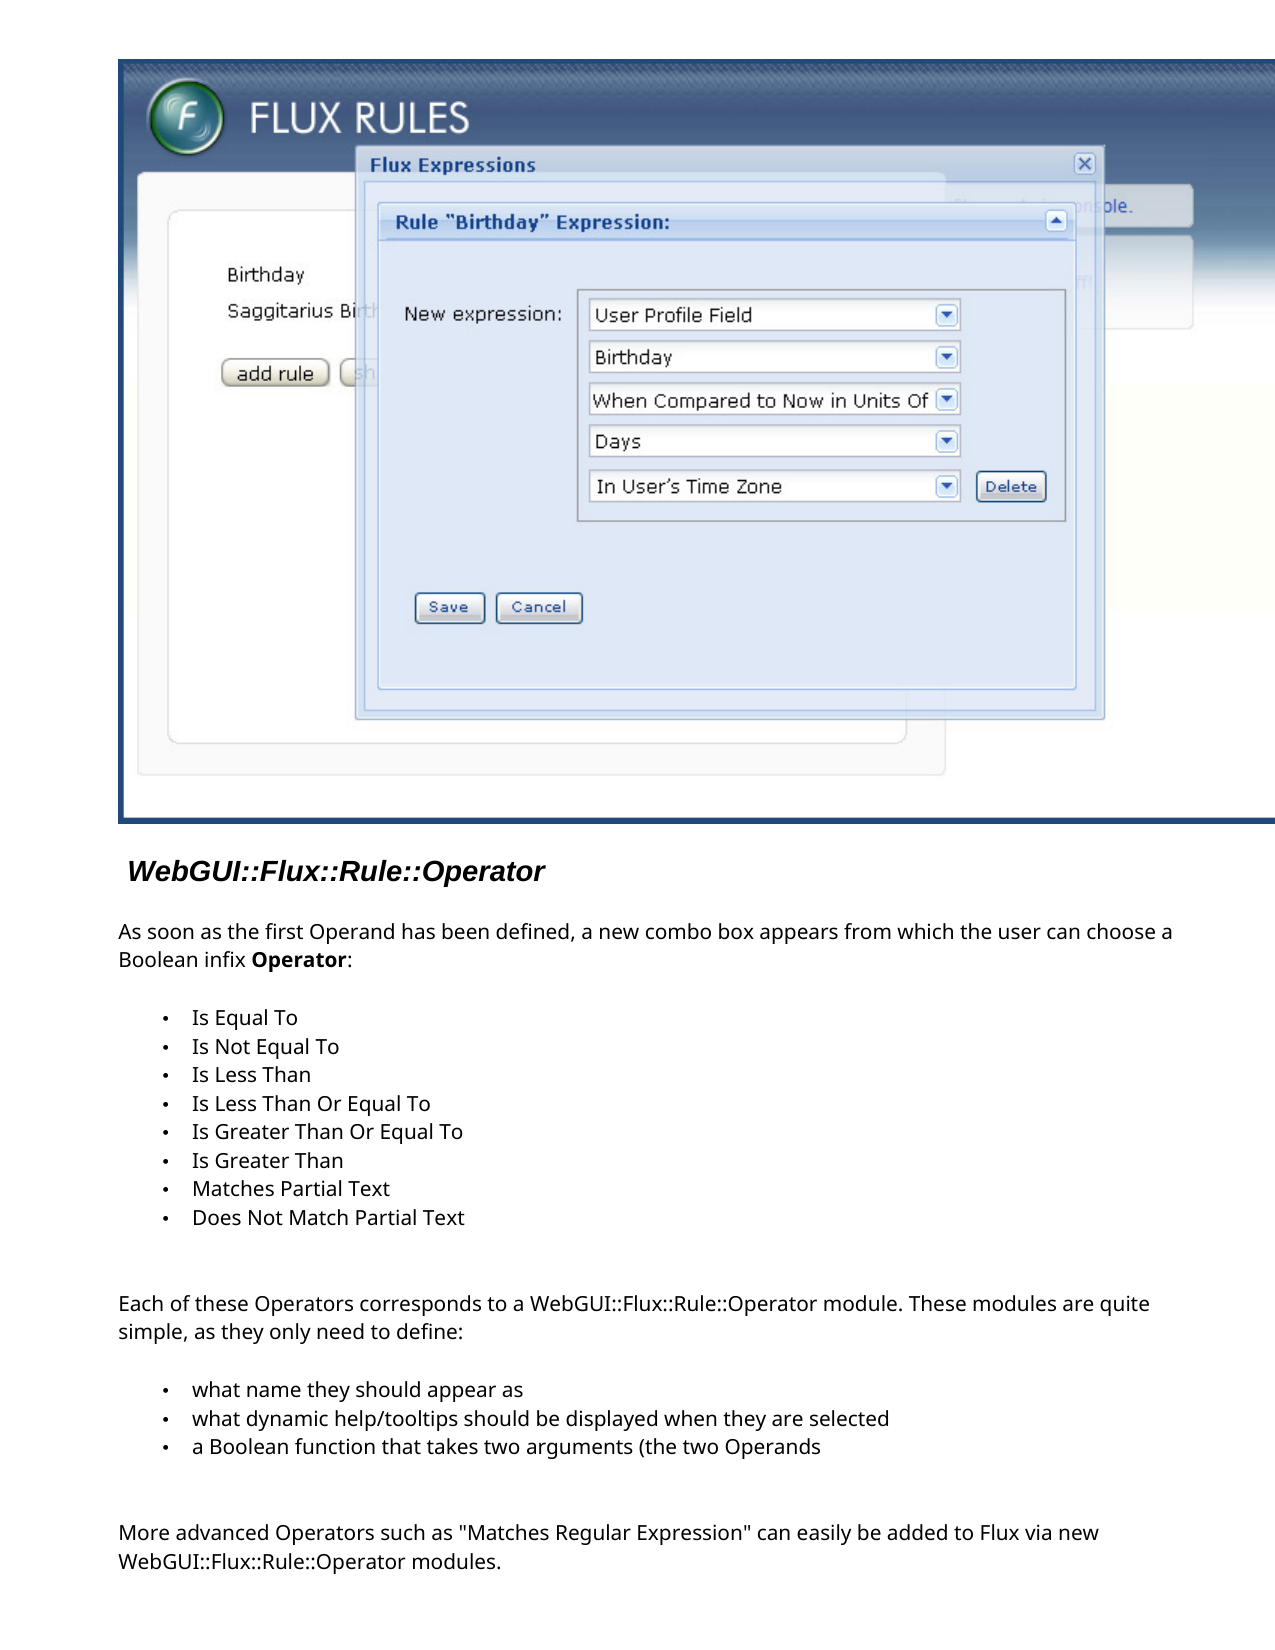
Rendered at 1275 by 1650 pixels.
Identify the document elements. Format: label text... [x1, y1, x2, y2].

text Each of these Operators corresponds to a WebGUI::Flux::Rule::Operator module. These modules are quite simple, as they only need to define: [118, 1261, 1216, 1346]
list Is Equal To [162, 1003, 1216, 1032]
list Matches Partial Text [162, 1174, 1216, 1203]
text More advanced Operators such as "Matches Regular Expression" can easily be added to Flux via new WebGUI::Flux::Rule::Operator modules. [118, 1490, 1216, 1575]
list a Boolean function that takes two arguments (the two Operands [162, 1432, 1216, 1461]
list Is Greater Than [162, 1146, 1216, 1174]
picture [118, 59, 1275, 824]
subtitle WebGUI::Flux::Rule::Operator [127, 855, 1207, 888]
list Is Less Than [162, 1060, 1216, 1089]
list what dynamic help/tooltips should be displayed when they are selected [162, 1404, 1216, 1432]
list Is Less Than Or Equal To [162, 1089, 1216, 1117]
list Is Greater Than Or Equal To [162, 1117, 1216, 1146]
text As soon as the first Operand has been defined, a new combo box appears from which the user can choose a Boolean infix Operator: [118, 917, 1216, 974]
list Does Not Match Partial Text [162, 1203, 1216, 1231]
list Is Not Equal To [162, 1032, 1216, 1060]
list what name they should appear as [162, 1375, 1216, 1404]
